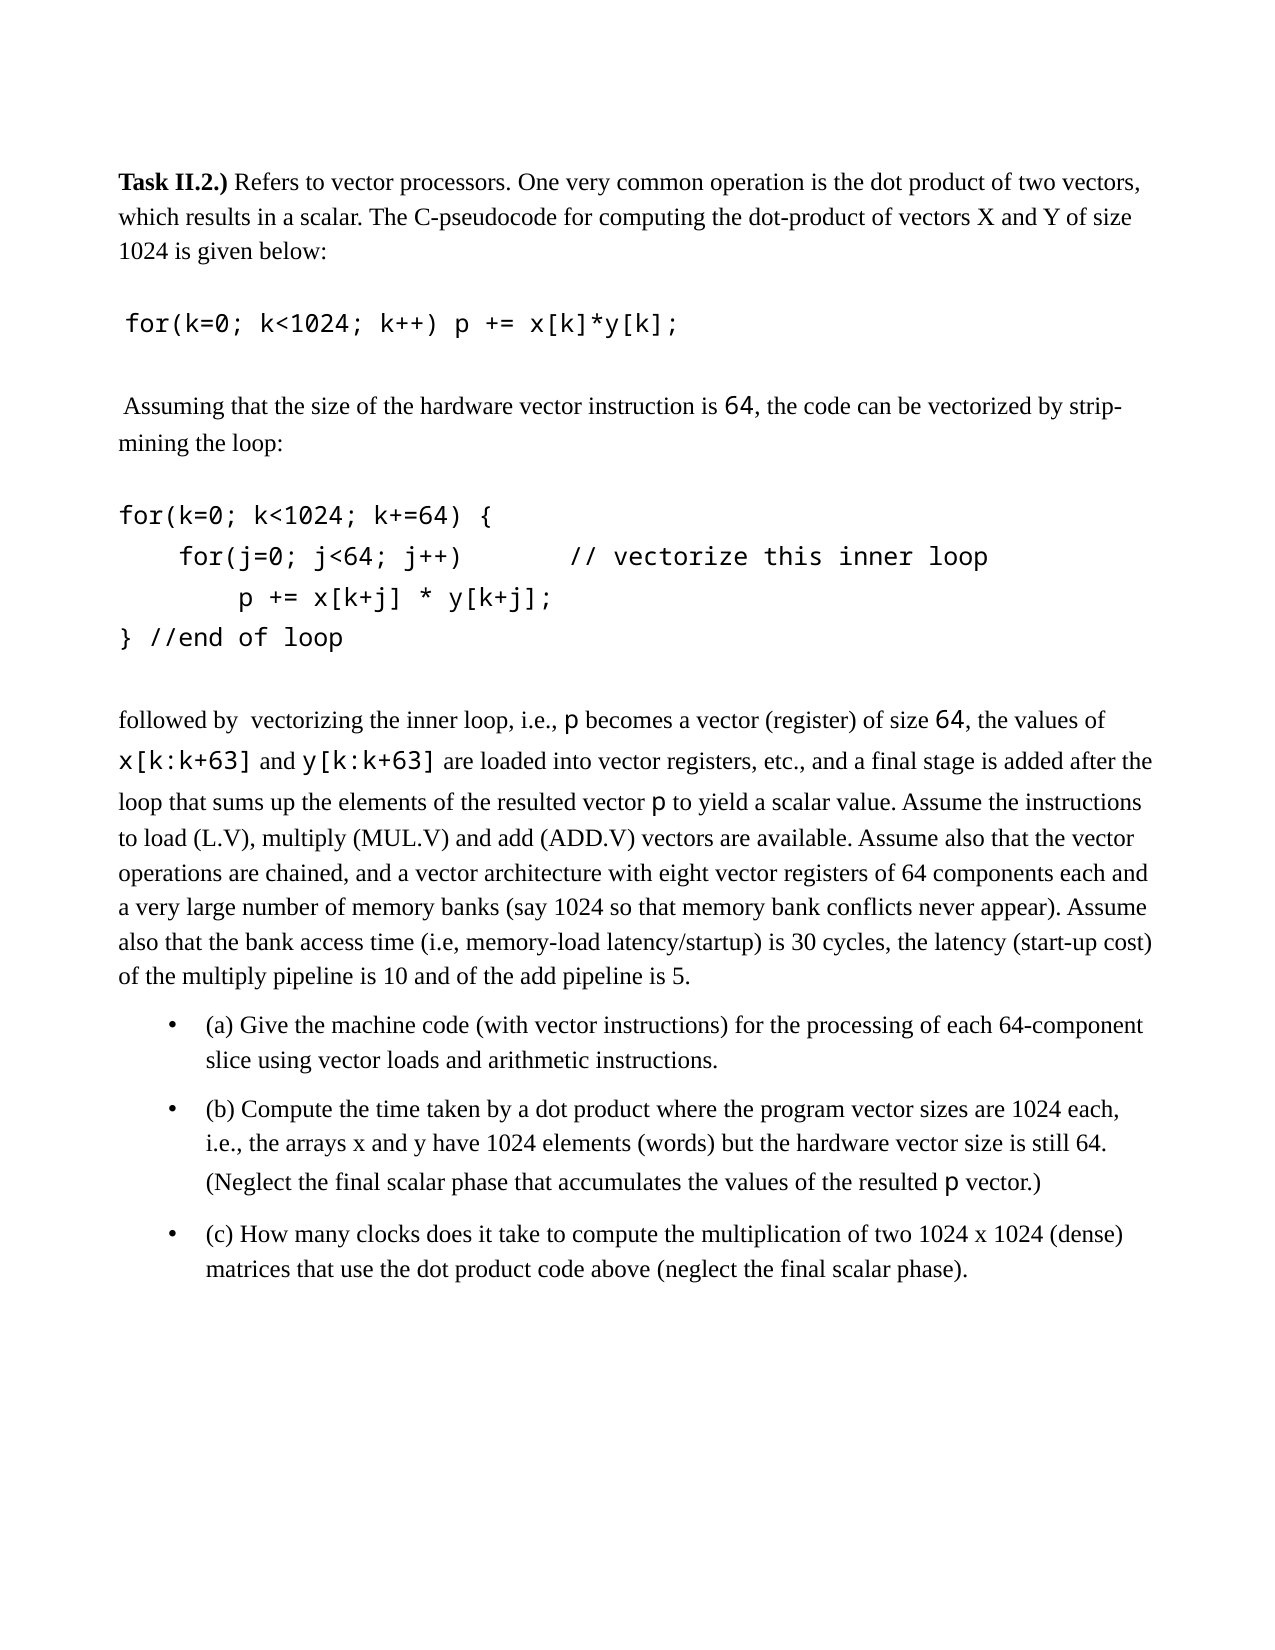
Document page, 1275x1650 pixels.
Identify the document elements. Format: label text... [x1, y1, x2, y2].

list (a) Give the machine code (with vector instructions) for the processing of each 64-component slice using vector loads and arithmetic instructions. [168, 1010, 1157, 1073]
list (b) Compute the time taken by a dot product where the program vector sizes are 1024 each, i.e., the arrays x and y have 1024 elements (words) but the hardware vector size is still 64. (Neglect the final scalar phase that accumulates the values of the resulted p vector.) [168, 1094, 1157, 1198]
list (c) How many clocks does it take to compute the multiplication of two 1024 x 1024 (dense) matrices that use the dot product code above (neglect the final scalar phase). [168, 1219, 1157, 1282]
text Task II.2.) Refers to vector processors. One very common operation is the dot product of two vectors, which results in a scalar. The C-pseudocode for computing the dot-product of vectors X and Y of size 1024 is given below: for(k=0; k<1024; k++) p += x[k]*y[k]; Assuming that the size of the hardware vector instruction is 64, the code can be vectorized by strip-mining the loop: for(k=0; k<1024; k+=64) { for(j=0; j<64; j++) // vectorize this inner loop p += x[k+j] * y[k+j]; } //end of loop followed by vectorizing the inner loop, i.e., p becomes a vector (register) of size 64, the values of x[k:k+63] and y[k:k+63] are loaded into vector registers, etc., and a final stage is added after the loop that sums up the elements of the resulted vector p to yield a scalar value. Assume the instructions to load (L.V), multiply (MUL.V) and add (ADD.V) vectors are available. Assume also that the vector operations are chained, and a vector architecture with eight vector registers of 64 components each and a very large number of memory banks (say 1024 so that memory bank conflicts never appear). Assume also that the bank access time (i.e, memory-load latency/startup) is 30 cycles, the latency (start-up cost) of the multiply pipeline is 10 and of the add pipeline is 5. [118, 167, 1157, 990]
